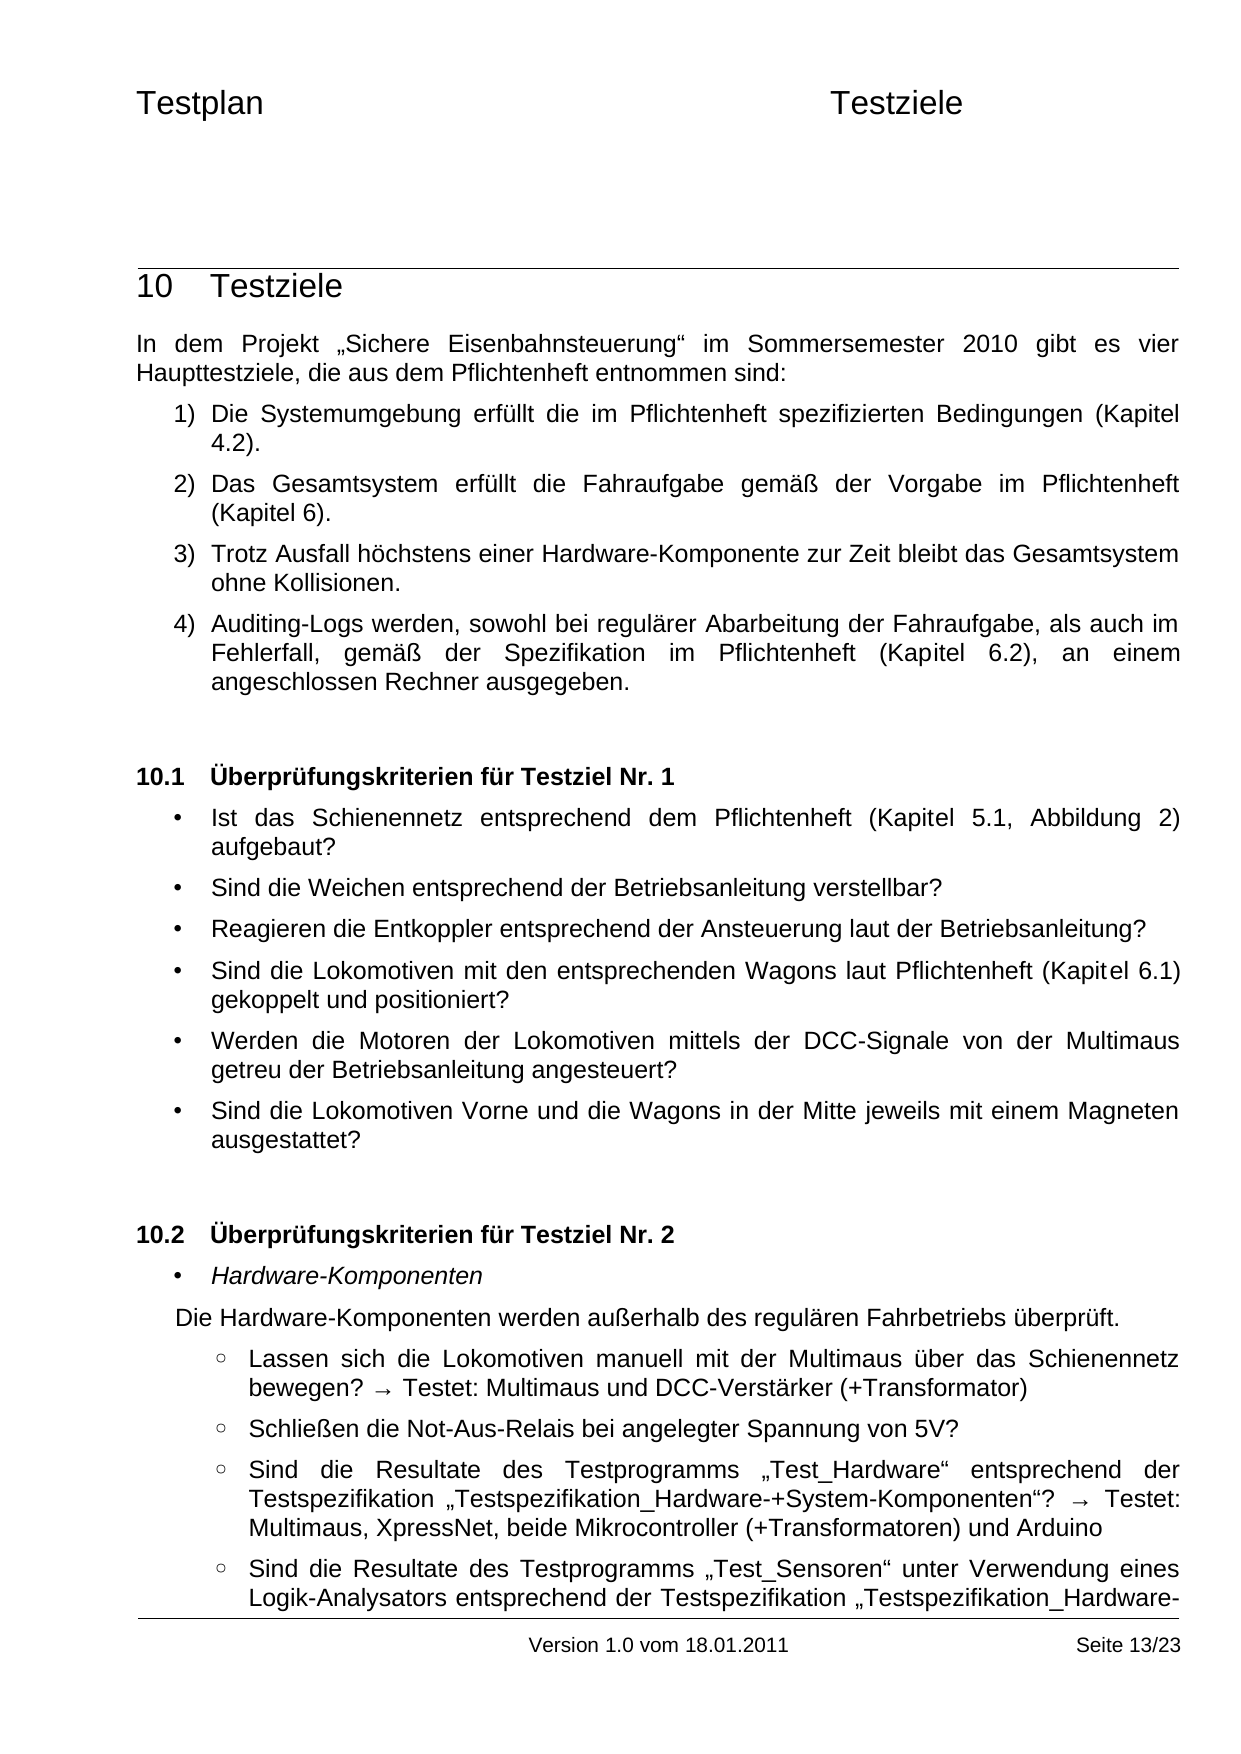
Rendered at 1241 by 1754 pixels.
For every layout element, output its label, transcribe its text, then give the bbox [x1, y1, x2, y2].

list Ist das Schienennetz entsprechend dem Pflichtenheft (Kapitel 5.1, Abbildung 2) aufgebaut? [173, 803, 1181, 861]
text Die Hardware-Komponenten werden außerhalb des regulären Fahrbetriebs überprüft. [175, 1302, 1181, 1331]
list Sind die Lokomotiven Vorne und die Wagons in der Mitte jeweils mit einem Magneten ausgestattet? [173, 1096, 1181, 1154]
list Trotz Ausfall höchstens einer Hardware-Komponente zur Zeit bleibt das Gesamtsystem ohne Kollisionen. [173, 539, 1181, 597]
list Reagieren die Entkoppler entsprechend der Ansteuerung laut der Betriebsanleitung? [173, 914, 1181, 943]
list Sind die Lokomotiven mit den entsprechenden Wagons laut Pflichtenheft (Kapitel 6.1) gekoppelt und positioniert? [173, 956, 1181, 1013]
list Sind die Resultate des Testprogramms „Test_Sensoren“ unter Verwendung eines Logik-Analysators entsprechend der Testspezifikation „Testspezifikation_Hardware-+System-Komponenten“? → Testet: Hall-Sensoren und beide S88-Rückmeldemodule [211, 1554, 1181, 1612]
subtitle Überprüfungskriterien für Testziel Nr. 1 [136, 762, 1181, 791]
text In dem Projekt „Sichere Eisenbahnsteuerung“ im Sommersemester 2010 gibt es vier Haupttestziele, die aus dem Pflichtenheft entnommen sind: [136, 329, 1181, 387]
list Sind die Resultate des Testprogramms „Test_Hardware“ entsprechend der Testspezifikation „Testspezifikation_Hardware-+System-Komponenten“? → Testet: Multimaus, XpressNet, beide Mikrocontroller (+Transformatoren) und Arduino [211, 1455, 1181, 1542]
list Auditing-Logs werden, sowohl bei regulärer Abarbeitung der Fahraufgabe, als auch im Fehlerfall, gemäß der Spezifikation im Pflichtenheft (Kapitel 6.2), an einem angeschlossen Rechner ausgegeben. [173, 609, 1181, 696]
subtitle Testziele [136, 289, 1181, 304]
list Das Gesamtsystem erfüllt die Fahraufgabe gemäß der Vorgabe im Pflichtenheft (Kapitel 6). [173, 469, 1181, 527]
subtitle Überprüfungskriterien für Testziel Nr. 2 [136, 1220, 1181, 1249]
list Sind die Weichen entsprechend der Betriebsanleitung verstellbar? [173, 873, 1181, 902]
list Lassen sich die Lokomotiven manuell mit der Multimaus über das Schienennetz bewegen? → Testet: Multimaus und DCC-Verstärker (+Transformator) [211, 1344, 1181, 1401]
list Die Systemumgebung erfüllt die im Pflichtenheft spezifizierten Bedingungen (Kapitel 4.2). [173, 399, 1181, 457]
list Werden die Motoren der Lokomotiven mittels der DCC-Signale von der Multimaus getreu der Betriebsanleitung angesteuert? [173, 1026, 1181, 1083]
list Schließen die Not-Aus-Relais bei angelegter Spannung von 5V? [211, 1414, 1181, 1443]
list Hardware-Komponenten [173, 1261, 1181, 1290]
